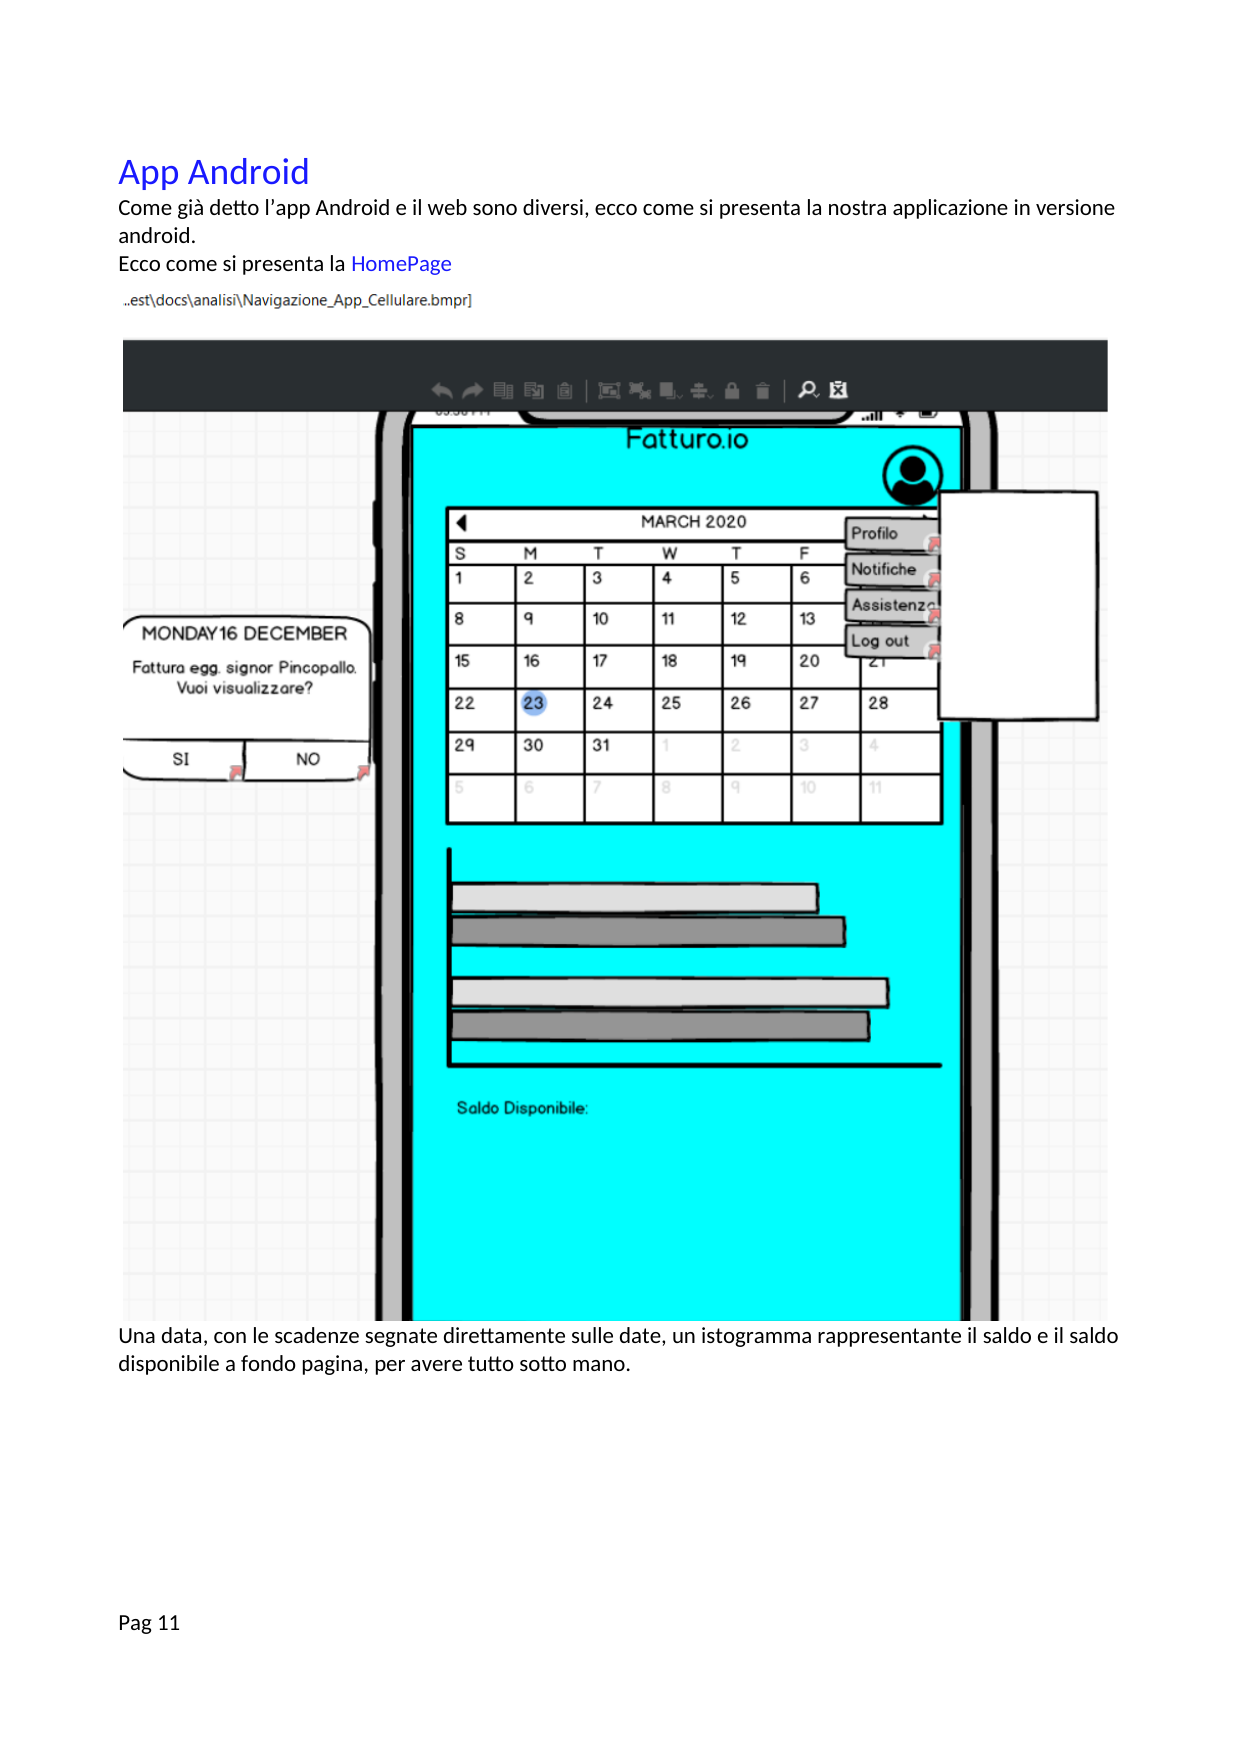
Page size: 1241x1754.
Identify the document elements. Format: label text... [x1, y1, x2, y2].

text App Android [118, 148, 1122, 193]
text Come già detto l’app Android e il web sono diversi, ecco come si presenta la nostra applicazione in versione android. [118, 193, 1122, 249]
text Una data, con le scadenze segnate direttamente sulle date, un istogramma rappresentante il saldo e il saldo disponibile a fondo pagina, per avere tutto sotto mano. [118, 277, 1122, 1377]
picture [123, 285, 1108, 1321]
text Ecco come si presenta la HomePage [118, 249, 1122, 277]
